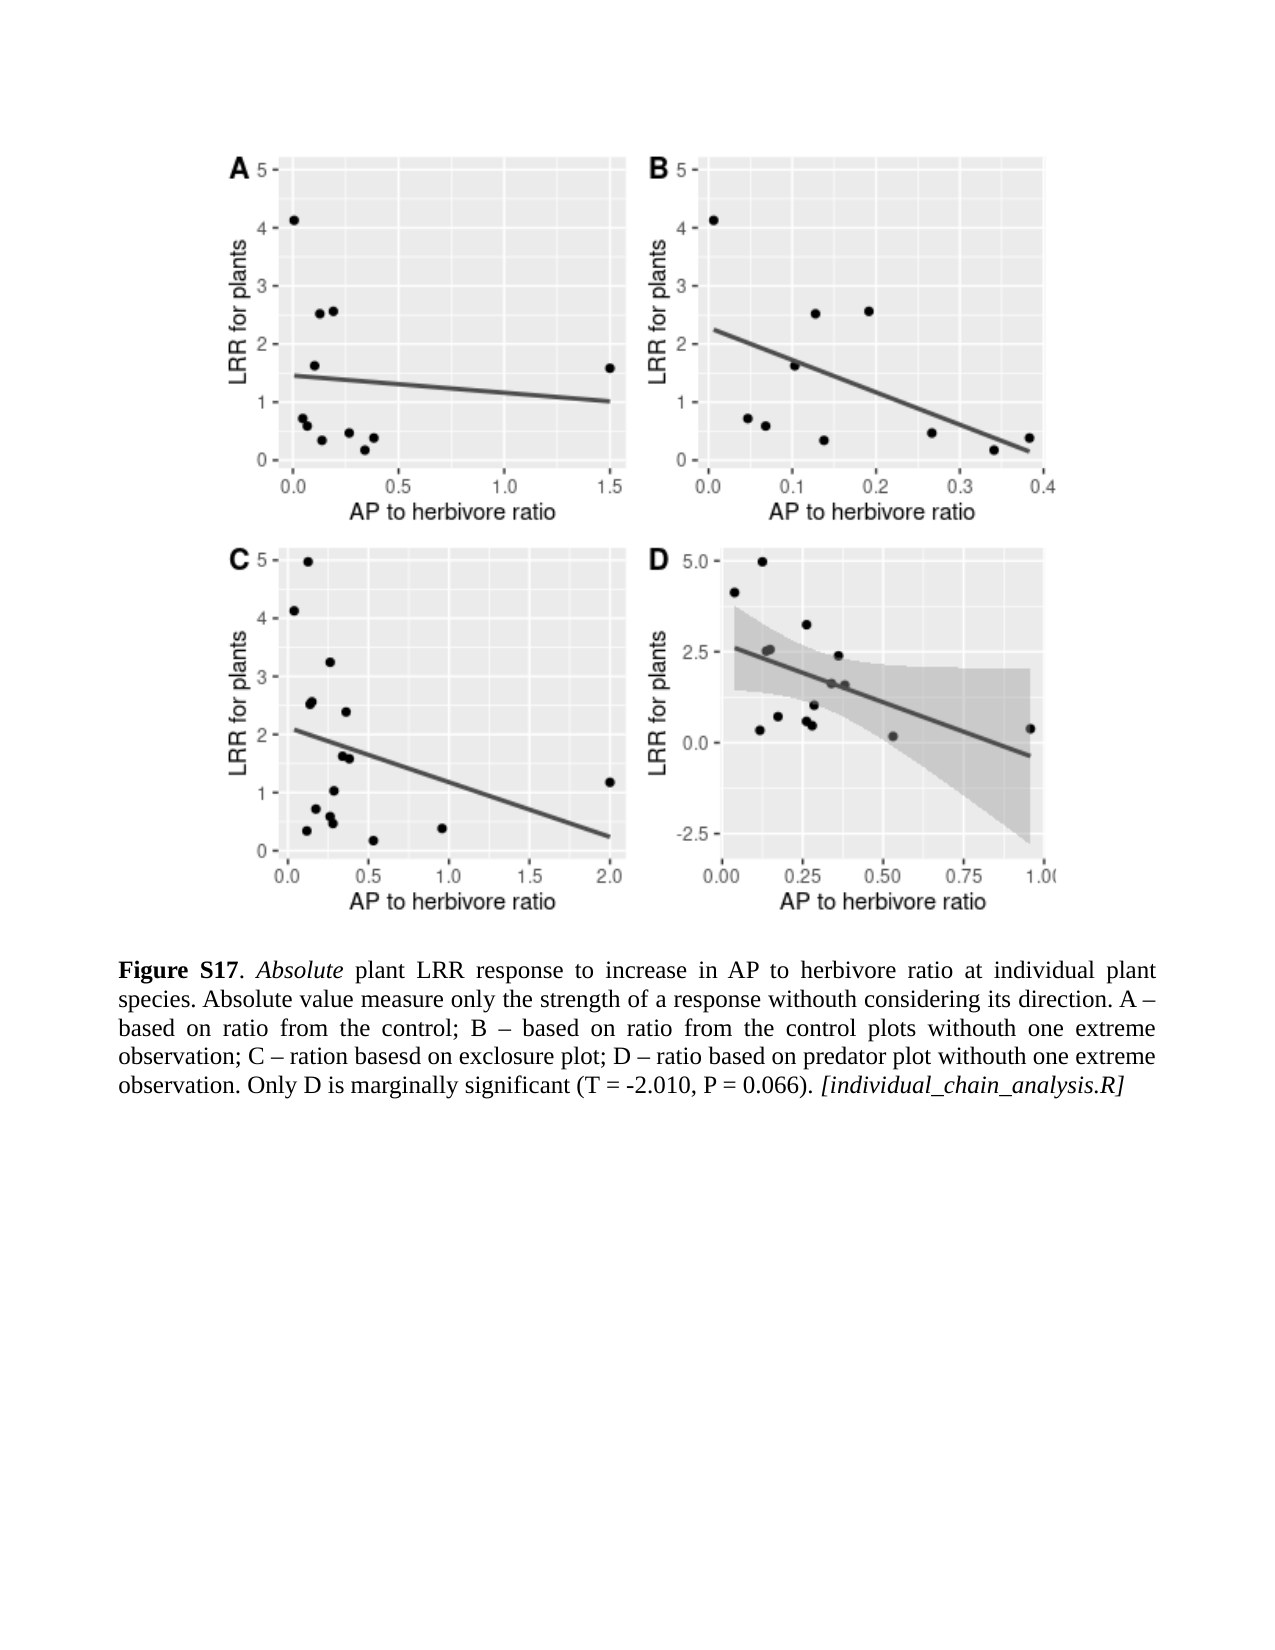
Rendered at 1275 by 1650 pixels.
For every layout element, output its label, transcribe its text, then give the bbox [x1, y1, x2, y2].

picture [218, 146, 1057, 927]
text Figure S17. Absolute plant LRR response to increase in AP to herbivore ratio at individual plant species. Absolute value measure only the strength of a response withouth considering its direction. A – based on ratio from the control; B – based on ratio from the control plots withouth one extreme observation; C – ration basesd on exclosure plot; D – ratio based on predator plot withouth one extreme observation. Only D is marginally significant (T = -2.010, P = 0.066). [individual_chain_analysis.R] [118, 955, 1157, 1099]
